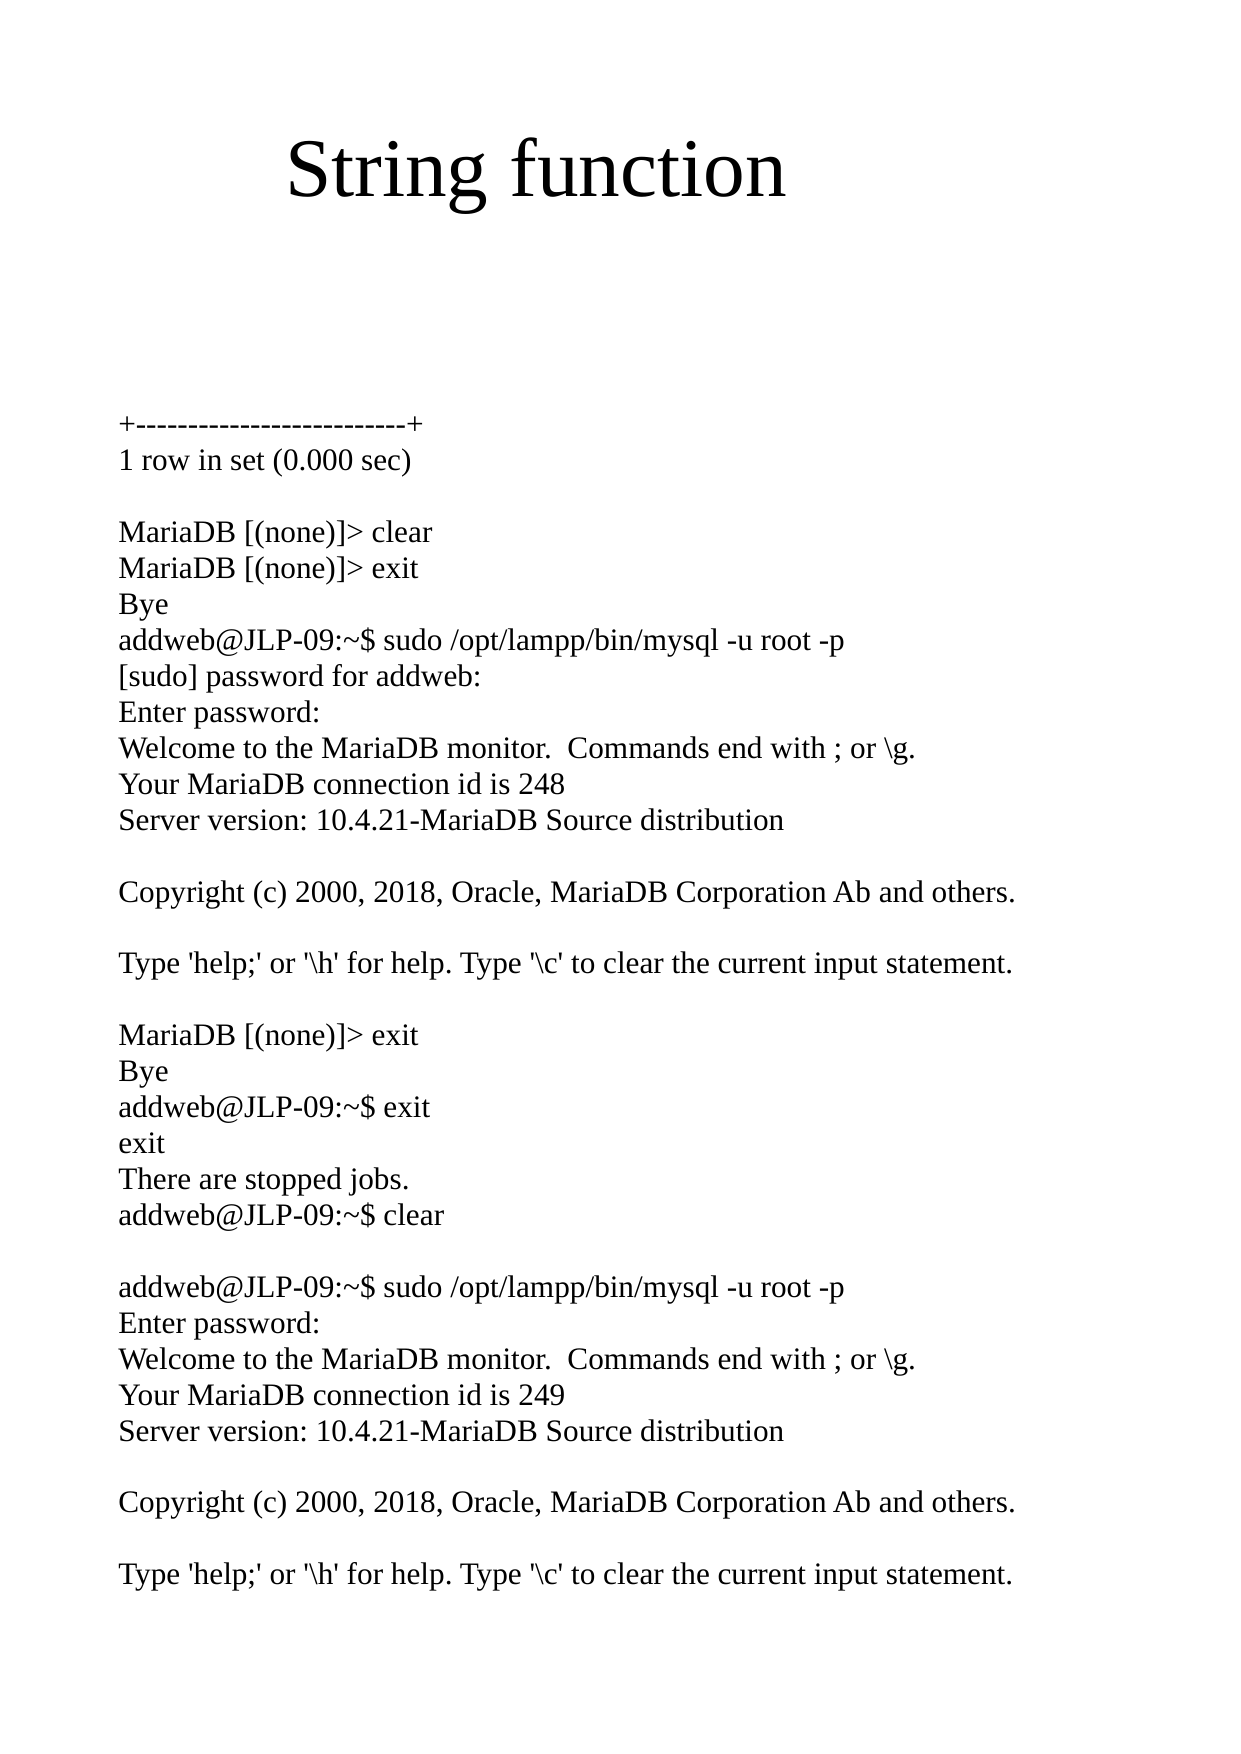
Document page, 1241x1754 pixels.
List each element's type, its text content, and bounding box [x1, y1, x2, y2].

text MariaDB [(none)]> clear [118, 513, 1122, 549]
text addweb@JLP-09:~$ sudo /opt/lampp/bin/mysql -u root -p [118, 621, 1122, 657]
text Welcome to the MariaDB monitor. Commands end with ; or \g. [118, 729, 1122, 765]
text exit [118, 1124, 1122, 1160]
text Server version: 10.4.21-MariaDB Source distribution [118, 1412, 1122, 1448]
text String function [118, 118, 1122, 214]
text MariaDB [(none)]> exit [118, 549, 1122, 585]
text Enter password: [118, 693, 1122, 729]
text Server version: 10.4.21-MariaDB Source distribution [118, 801, 1122, 837]
text Welcome to the MariaDB monitor. Commands end with ; or \g. [118, 1340, 1122, 1376]
text MariaDB [(none)]> exit [118, 1017, 1122, 1052]
text Copyright (c) 2000, 2018, Oracle, MariaDB Corporation Ab and others. [118, 873, 1122, 909]
text addweb@JLP-09:~$ sudo /opt/lampp/bin/mysql -u root -p [118, 1268, 1122, 1304]
text addweb@JLP-09:~$ clear [118, 1196, 1122, 1232]
text Type 'help;' or '\h' for help. Type '\c' to clear the current input statement. [118, 945, 1122, 981]
text Bye [118, 1052, 1122, 1088]
text +--------------------------+ [118, 406, 1122, 442]
text 1 row in set (0.000 sec) [118, 442, 1122, 477]
text addweb@JLP-09:~$ exit [118, 1088, 1122, 1124]
text Copyright (c) 2000, 2018, Oracle, MariaDB Corporation Ab and others. [118, 1484, 1122, 1520]
text [sudo] password for addweb: [118, 657, 1122, 693]
text Bye [118, 585, 1122, 621]
text Your MariaDB connection id is 248 [118, 765, 1122, 801]
text Your MariaDB connection id is 249 [118, 1376, 1122, 1412]
text Enter password: [118, 1304, 1122, 1340]
text There are stopped jobs. [118, 1160, 1122, 1196]
text Type 'help;' or '\h' for help. Type '\c' to clear the current input statement. [118, 1556, 1122, 1592]
